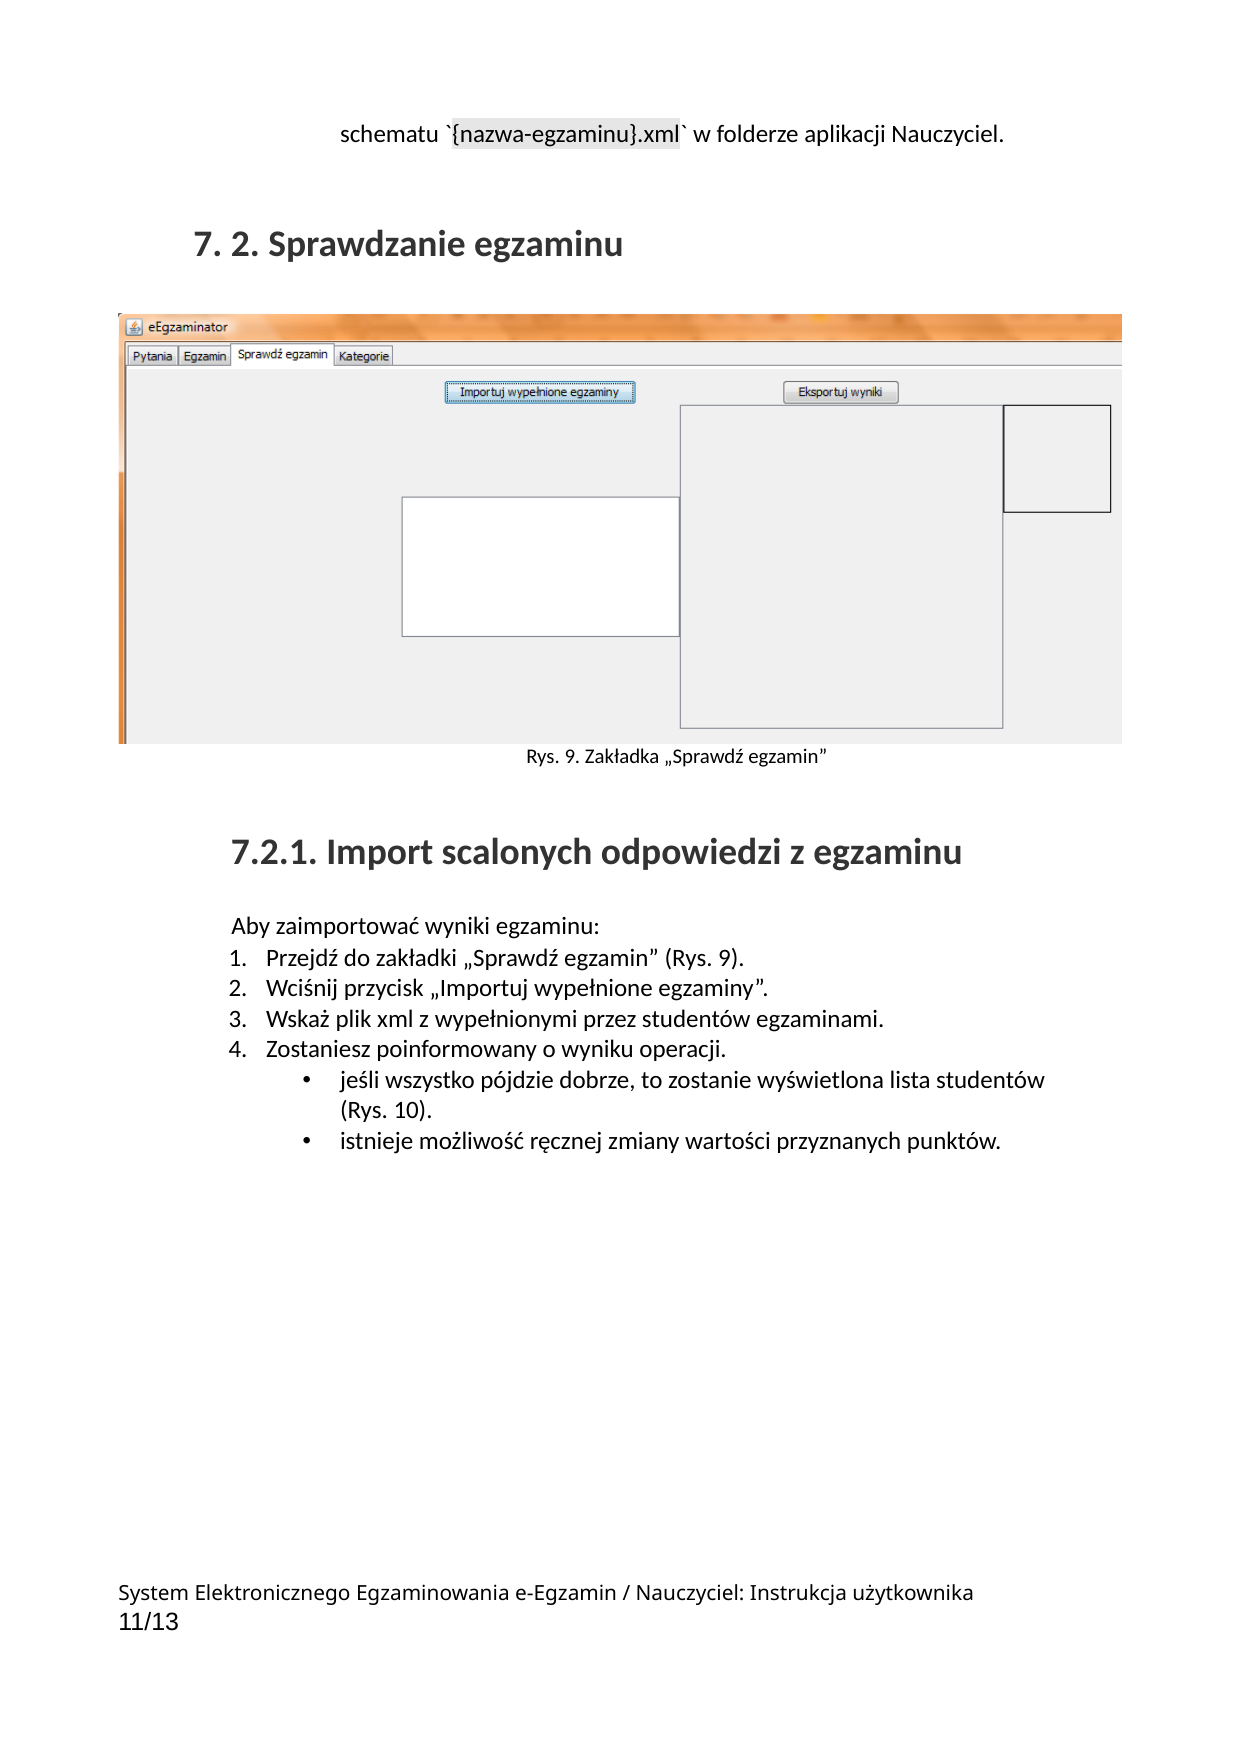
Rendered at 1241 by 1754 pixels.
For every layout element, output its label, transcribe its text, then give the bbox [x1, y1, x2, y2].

list Zostaniesz poinformowany o wyniku operacji. [228, 1033, 1123, 1064]
list istnieje możliwość ręcznej zmiany wartości przyznanych punktów. [302, 1125, 1123, 1156]
list Wciśnij przycisk „Importuj wypełnione egzaminy”. [228, 972, 1123, 1003]
list 7.2.1. Import scalonych odpowiedzi z egzaminu [193, 828, 1123, 874]
text Aby zaimportować wyniki egzaminu: [226, 903, 1123, 942]
list 7. 2. Sprawdzanie egzaminu [156, 219, 1123, 265]
list Wskaż plik xml z wypełnionymi przez studentów egzaminami. [228, 1003, 1123, 1033]
list jeśli wszystko pójdzie dobrze, to zostanie wyświetlona lista studentów (Rys. 10). [302, 1064, 1123, 1125]
list schematu `{nazwa-egzaminu}.xml` w folderze aplikacji Nauczyciel. [302, 118, 1123, 149]
picture [118, 313, 1122, 744]
list Rys. 9. Zakładka „Sprawdź egzamin” [193, 295, 1123, 769]
list Przejdź do zakładki „Sprawdź egzamin” (Rys. 9). [228, 942, 1123, 972]
